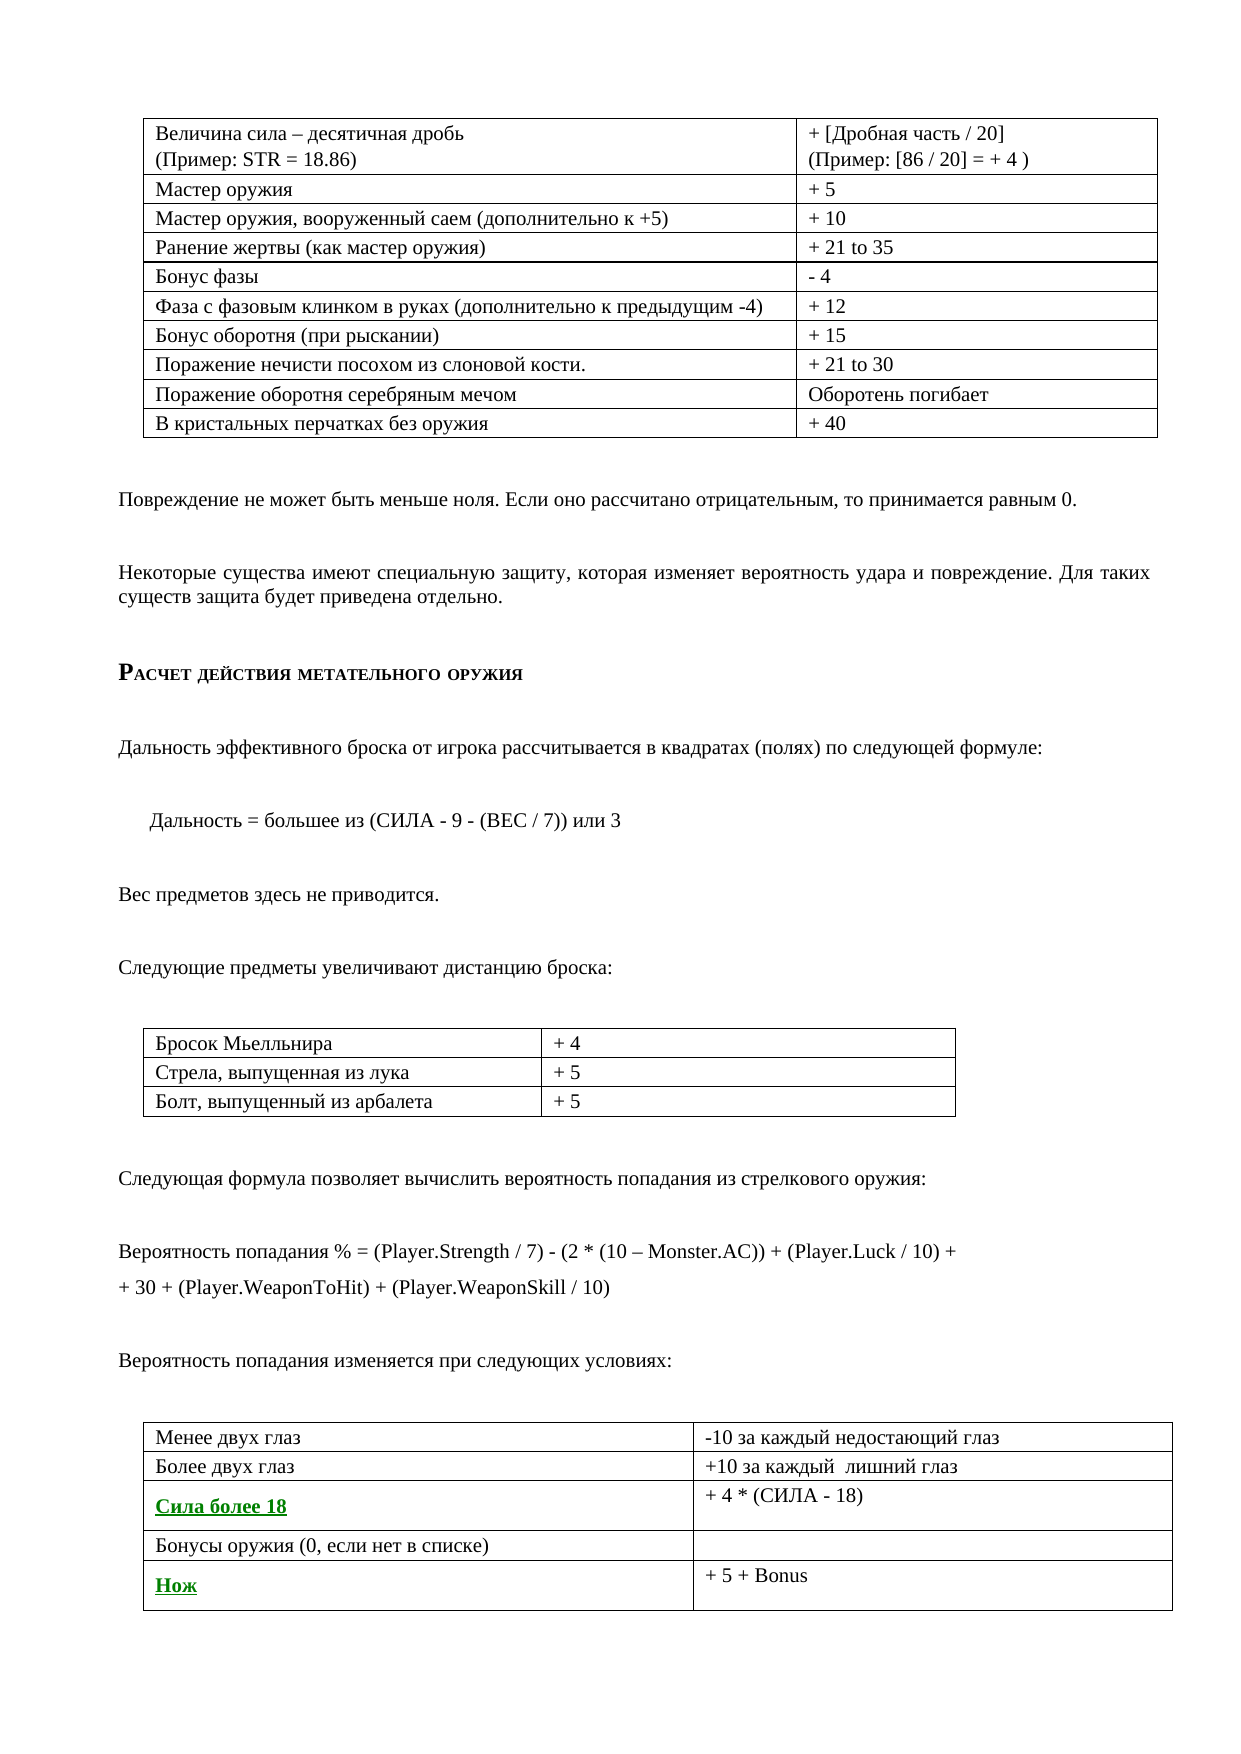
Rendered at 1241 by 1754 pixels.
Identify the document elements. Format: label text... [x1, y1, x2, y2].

table_cell + 15 [797, 321, 1157, 349]
table_cell + 5 [542, 1058, 955, 1086]
table_cell Стрела, выпущенная из лука [144, 1058, 541, 1086]
table_header Бросок Мьелльнира [144, 1029, 541, 1057]
text Вероятность попадания изменяется при следующих условиях: [118, 1348, 1152, 1372]
table_cell [694, 1531, 1172, 1559]
table_cell + 21 to 35 [797, 233, 1157, 261]
text Повреждение не может быть меньше ноля. Если оно рассчитано отрицательным, то принимается равным 0. [118, 487, 1152, 511]
text Дальность = большее из (СИЛА - 9 - (ВЕС / 7)) или 3 [118, 808, 1152, 832]
table_cell + 12 [797, 292, 1157, 320]
table_cell Бонусы оружия (0, если нет в списке) [144, 1531, 693, 1559]
table_cell Величина сила – десятичная дробь (Пример: STR = 18.86) [144, 119, 796, 173]
text Следующая формула позволяет вычислить вероятность попадания из стрелкового оружия: [118, 1166, 1152, 1190]
table_cell Поражение нечисти посохом из слоновой кости. [144, 350, 796, 378]
table_cell Бонус оборотня (при рыскании) [144, 321, 796, 349]
table_cell + 5 [542, 1087, 955, 1116]
table_cell Мастер оружия, вооруженный саем (дополнительно к +5) [144, 204, 796, 232]
text Вес предметов здесь не приводится. [118, 881, 1152, 906]
table_cell Оборотень погибает [797, 380, 1157, 408]
table_cell Более двух глаз [144, 1452, 693, 1480]
table_cell + 5 [797, 175, 1157, 203]
table_header -10 за каждый недостающий глаз [694, 1423, 1172, 1451]
table_cell Мастер оружия [144, 175, 796, 203]
table_cell + 10 [797, 204, 1157, 232]
table_cell + 4 * (СИЛА - 18) [694, 1481, 1172, 1530]
text Вероятность попадания % = (Player.Strength / 7) - (2 * (10 – Monster.AC)) + (Player.Luck / 10) + [118, 1239, 1152, 1263]
text Дальность эффективного броска от игрока рассчитывается в квадратах (полях) по следующей формуле: [118, 735, 1152, 759]
subtitle Расчет действия метательного оружия [118, 657, 1152, 686]
text + 30 + (Player.WeaponToHit) + (Player.WeaponSkill / 10) [118, 1275, 1152, 1299]
table_cell + 5 + Bonus [694, 1561, 1172, 1609]
table_cell +10 за каждый лишний глаз [694, 1452, 1172, 1480]
table_cell В кристальных перчатках без оружия [144, 409, 796, 437]
text Некоторые существа имеют специальную защиту, которая изменяет вероятность удара и повреждение. Для таких существ защита будет приведена отдельно. [118, 560, 1152, 608]
table_cell Болт, выпущенный из арбалета [144, 1087, 541, 1116]
table_cell + 21 to 30 [797, 350, 1157, 378]
table_header Менее двух глаз [144, 1423, 693, 1451]
text Следующие предметы увеличивают дистанцию броска: [118, 954, 1152, 979]
table_cell Поражение оборотня серебряным мечом [144, 380, 796, 408]
table_cell - 4 [797, 263, 1157, 291]
table_cell Нож [144, 1561, 693, 1609]
table_cell + 40 [797, 409, 1157, 437]
table_cell Бонус фазы [144, 263, 796, 291]
table_cell Фаза с фазовым клинком в руках (дополнительно к предыдущим -4) [144, 292, 796, 320]
table_header + 4 [542, 1029, 955, 1057]
table_cell + [Дробная часть / 20] (Пример: [86 / 20] = + 4 ) [797, 119, 1157, 173]
table_cell Сила более 18 [144, 1481, 693, 1530]
table_cell Ранение жертвы (как мастер оружия) [144, 233, 796, 261]
